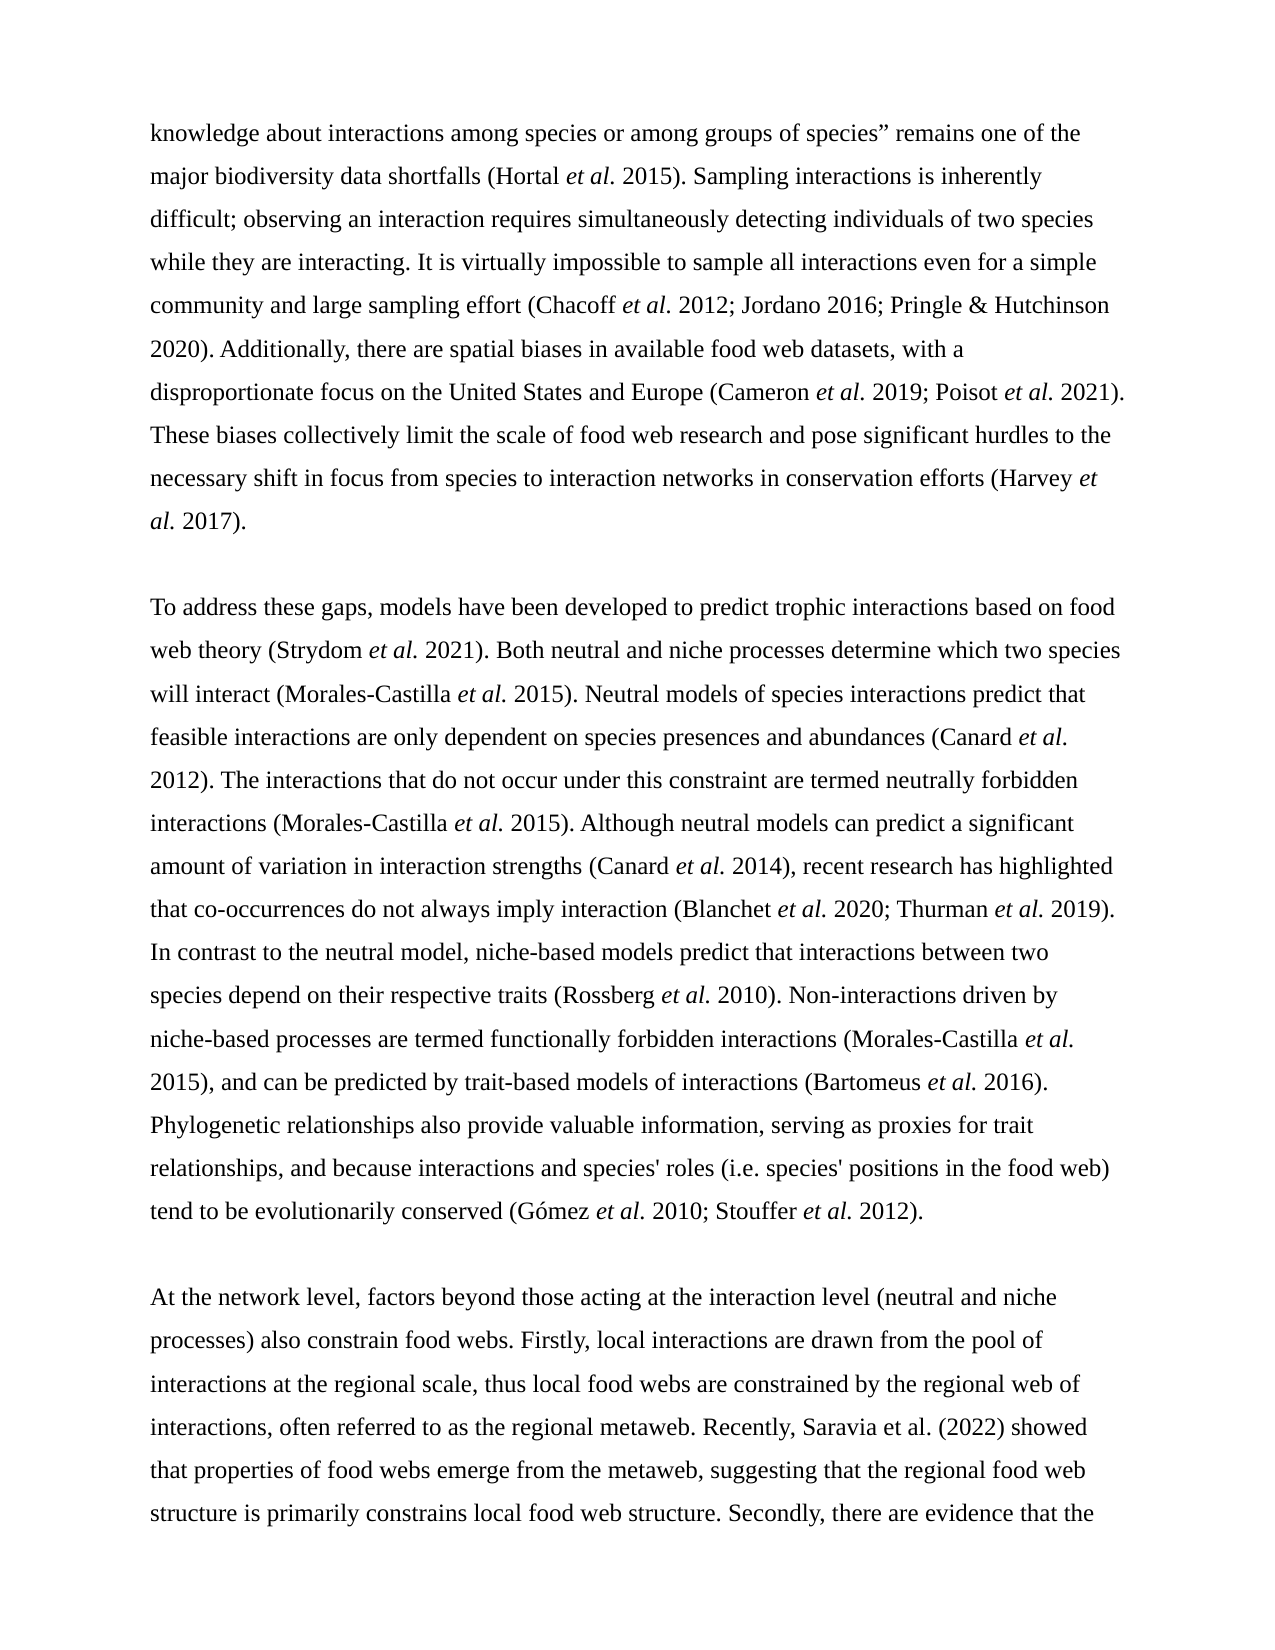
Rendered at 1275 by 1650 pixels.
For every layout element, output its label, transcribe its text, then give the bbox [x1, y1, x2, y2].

text To address these gaps, models have been developed to predict trophic interactions based on food web theory (Strydom et al. 2021). Both neutral and niche processes determine which two species will interact (Morales-Castilla et al. 2015). Neutral models of species interactions predict that feasible interactions are only dependent on species presences and abundances (Canard et al. 2012). The interactions that do not occur under this constraint are termed neutrally forbidden interactions (Morales-Castilla et al. 2015). Although neutral models can predict a significant amount of variation in interaction strengths (Canard et al. 2014), recent research has highlighted that co-occurrences do not always imply interaction (Blanchet et al. 2020; Thurman et al. 2019). In contrast to the neutral model, niche-based models predict that interactions between two species depend on their respective traits (Rossberg et al. 2010). Non-interactions driven by niche-based processes are termed functionally forbidden interactions (Morales-Castilla et al. 2015), and can be predicted by trait-based models of interactions (Bartomeus et al. 2016). Phylogenetic relationships also provide valuable information, serving as proxies for trait relationships, and because interactions and species' roles (i.e. species' positions in the food web) tend to be evolutionarily conserved (Gómez et al. 2010; Stouffer et al. 2012). [150, 592, 1125, 1225]
text At the network level, factors beyond those acting at the interaction level (neutral and niche processes) also constrain food webs. Firstly, local interactions are drawn from the pool of interactions at the regional scale, thus local food webs are constrained by the regional web of interactions, often referred to as the regional metaweb. Recently, Saravia et al. (2022) showed that properties of food webs emerge from the metaweb, suggesting that the regional food web structure is primarily constrains local food web structure. Secondly, there are evidence that the [150, 1282, 1125, 1527]
text knowledge about interactions among species or among groups of species” remains one of the major biodiversity data shortfalls (Hortal et al. 2015). Sampling interactions is inherently difficult; observing an interaction requires simultaneously detecting individuals of two species while they are interacting. It is virtually impossible to sample all interactions even for a simple community and large sampling effort (Chacoff et al. 2012; Jordano 2016; Pringle & Hutchinson 2020). Additionally, there are spatial biases in available food web datasets, with a disproportionate focus on the United States and Europe (Cameron et al. 2019; Poisot et al. 2021). These biases collectively limit the scale of food web research and pose significant hurdles to the necessary shift in focus from species to interaction networks in conservation efforts (Harvey et al. 2017). [150, 118, 1125, 535]
